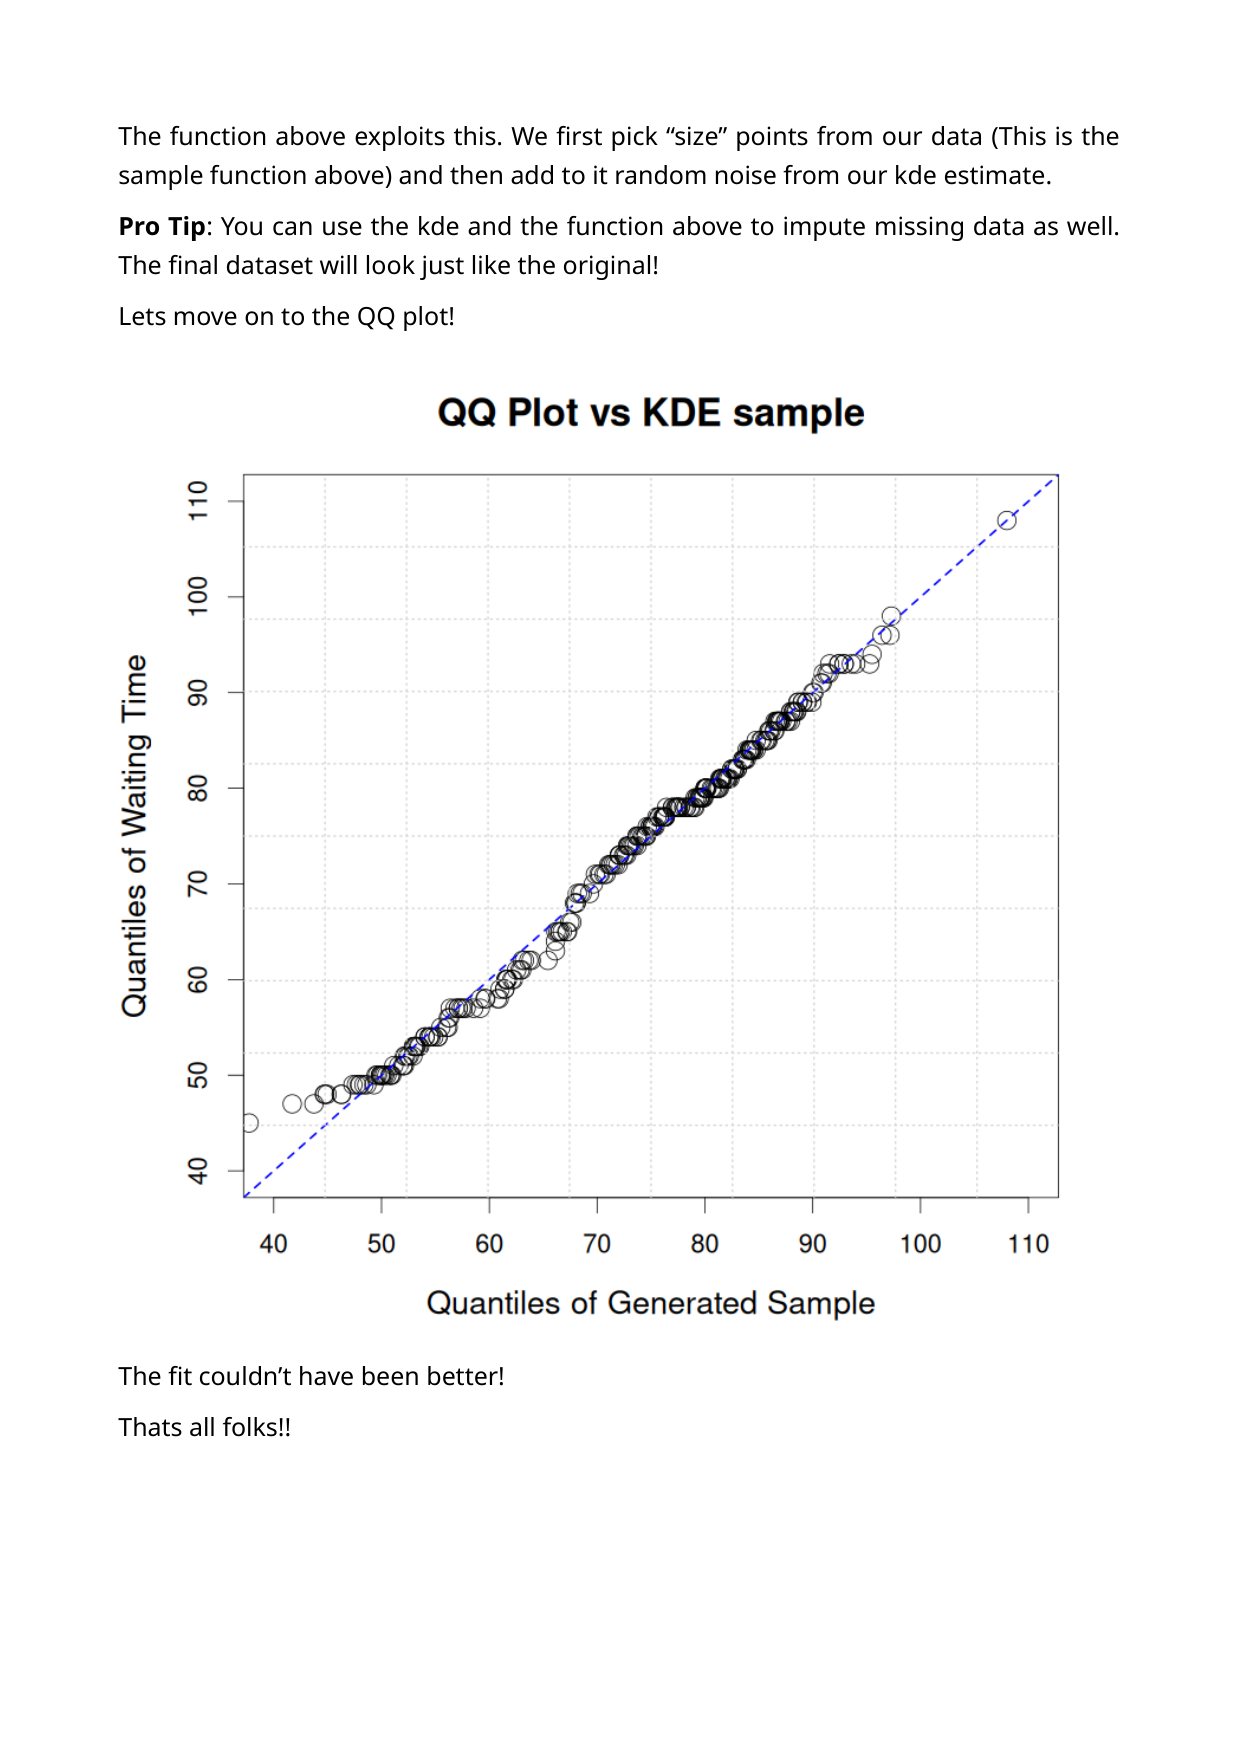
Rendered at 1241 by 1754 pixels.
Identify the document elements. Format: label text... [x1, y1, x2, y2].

text Lets move on to the QQ plot! [118, 298, 1122, 332]
picture [118, 349, 1123, 1354]
text The fit couldn’t have been better! [118, 1354, 1122, 1392]
text Pro Tip: You can use the kde and the function above to impute missing data as well. The final dataset will look just like the original! [118, 208, 1122, 281]
text The function above exploits this. We first pick “size” points from our data (This is the sample function above) and then add to it random noise from our kde estimate. [118, 118, 1122, 191]
text Thats all folks!! [118, 1409, 1122, 1443]
